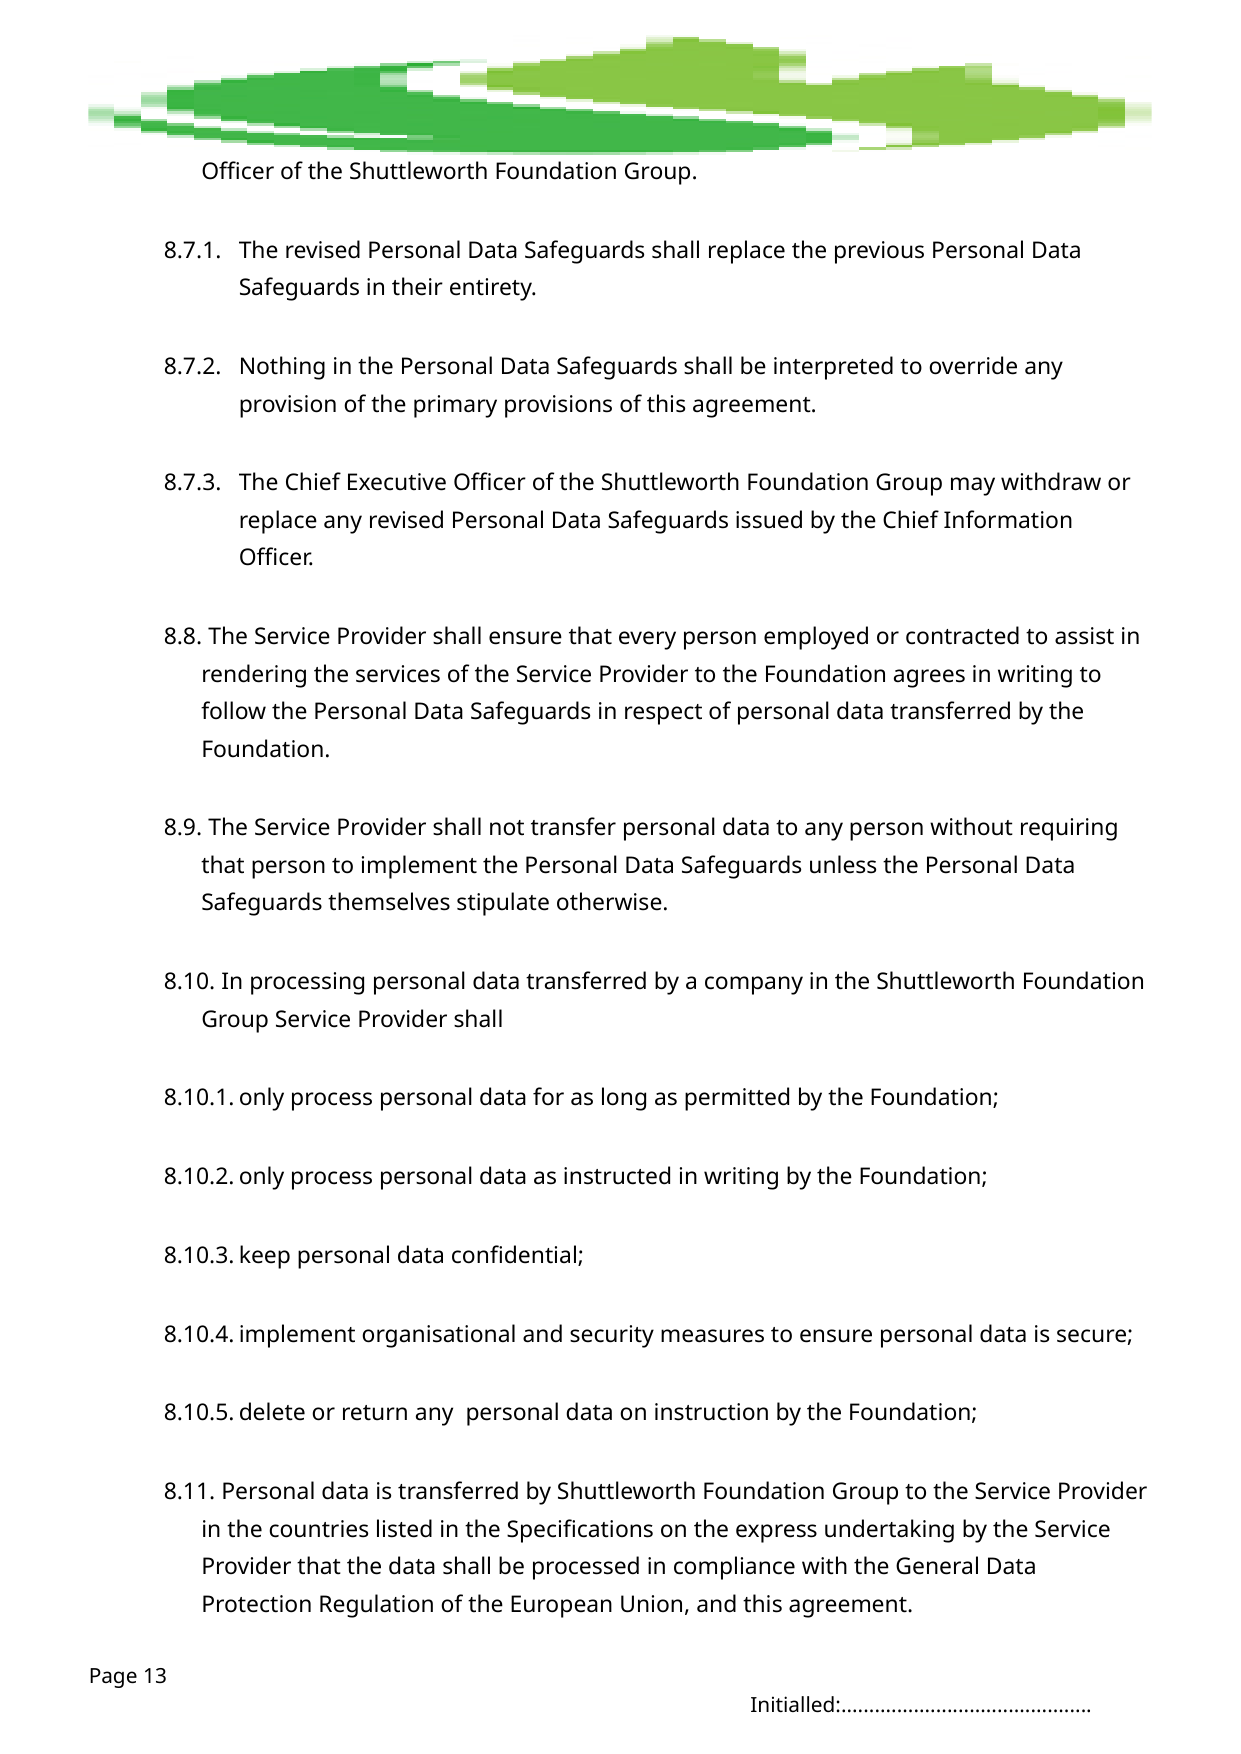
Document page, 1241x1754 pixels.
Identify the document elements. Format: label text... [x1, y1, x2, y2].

subtitle The revised Personal Data Safeguards shall replace the previous Personal Data Safeguards in their entirety. [163, 234, 1152, 302]
subtitle Nothing in the Personal Data Safeguards shall be interpreted to override any provision of the primary provisions of this agreement. [163, 350, 1152, 419]
subtitle The Service Provider shall ensure that every person employed or contracted to assist in rendering the services of the Service Provider to the Foundation agrees in writing to follow the Personal Data Safeguards in respect of personal data transferred by the Foundation. [163, 620, 1152, 764]
subtitle implement organisational and security measures to ensure personal data is secure; [163, 1317, 1152, 1349]
subtitle keep personal data confidential; [163, 1239, 1152, 1270]
subtitle In processing personal data transferred by a company in the Shuttleworth Foundation Group Service Provider shall [163, 965, 1152, 1034]
subtitle only process personal data as instructed in writing by the Foundation; [163, 1160, 1152, 1191]
picture [88, 35, 1152, 155]
subtitle delete or return any personal data on instruction by the Foundation; [163, 1396, 1152, 1427]
subtitle only process personal data for as long as permitted by the Foundation; [163, 1081, 1152, 1112]
subtitle Officer of the Shuttleworth Foundation Group. [163, 155, 1152, 186]
subtitle The Service Provider shall not transfer personal data to any person without requiring that person to implement the Personal Data Safeguards unless the Personal Data Safeguards themselves stipulate otherwise. [163, 811, 1152, 917]
subtitle Personal data is transferred by Shuttleworth Foundation Group to the Service Provider in the countries listed in the Specifications on the express undertaking by the Service Provider that the data shall be processed in compliance with the General Data Protection Regulation of the European Union, and this agreement. [163, 1475, 1152, 1619]
subtitle The Chief Executive Officer of the Shuttleworth Foundation Group may withdraw or replace any revised Personal Data Safeguards issued by the Chief Information Officer. [163, 466, 1152, 572]
